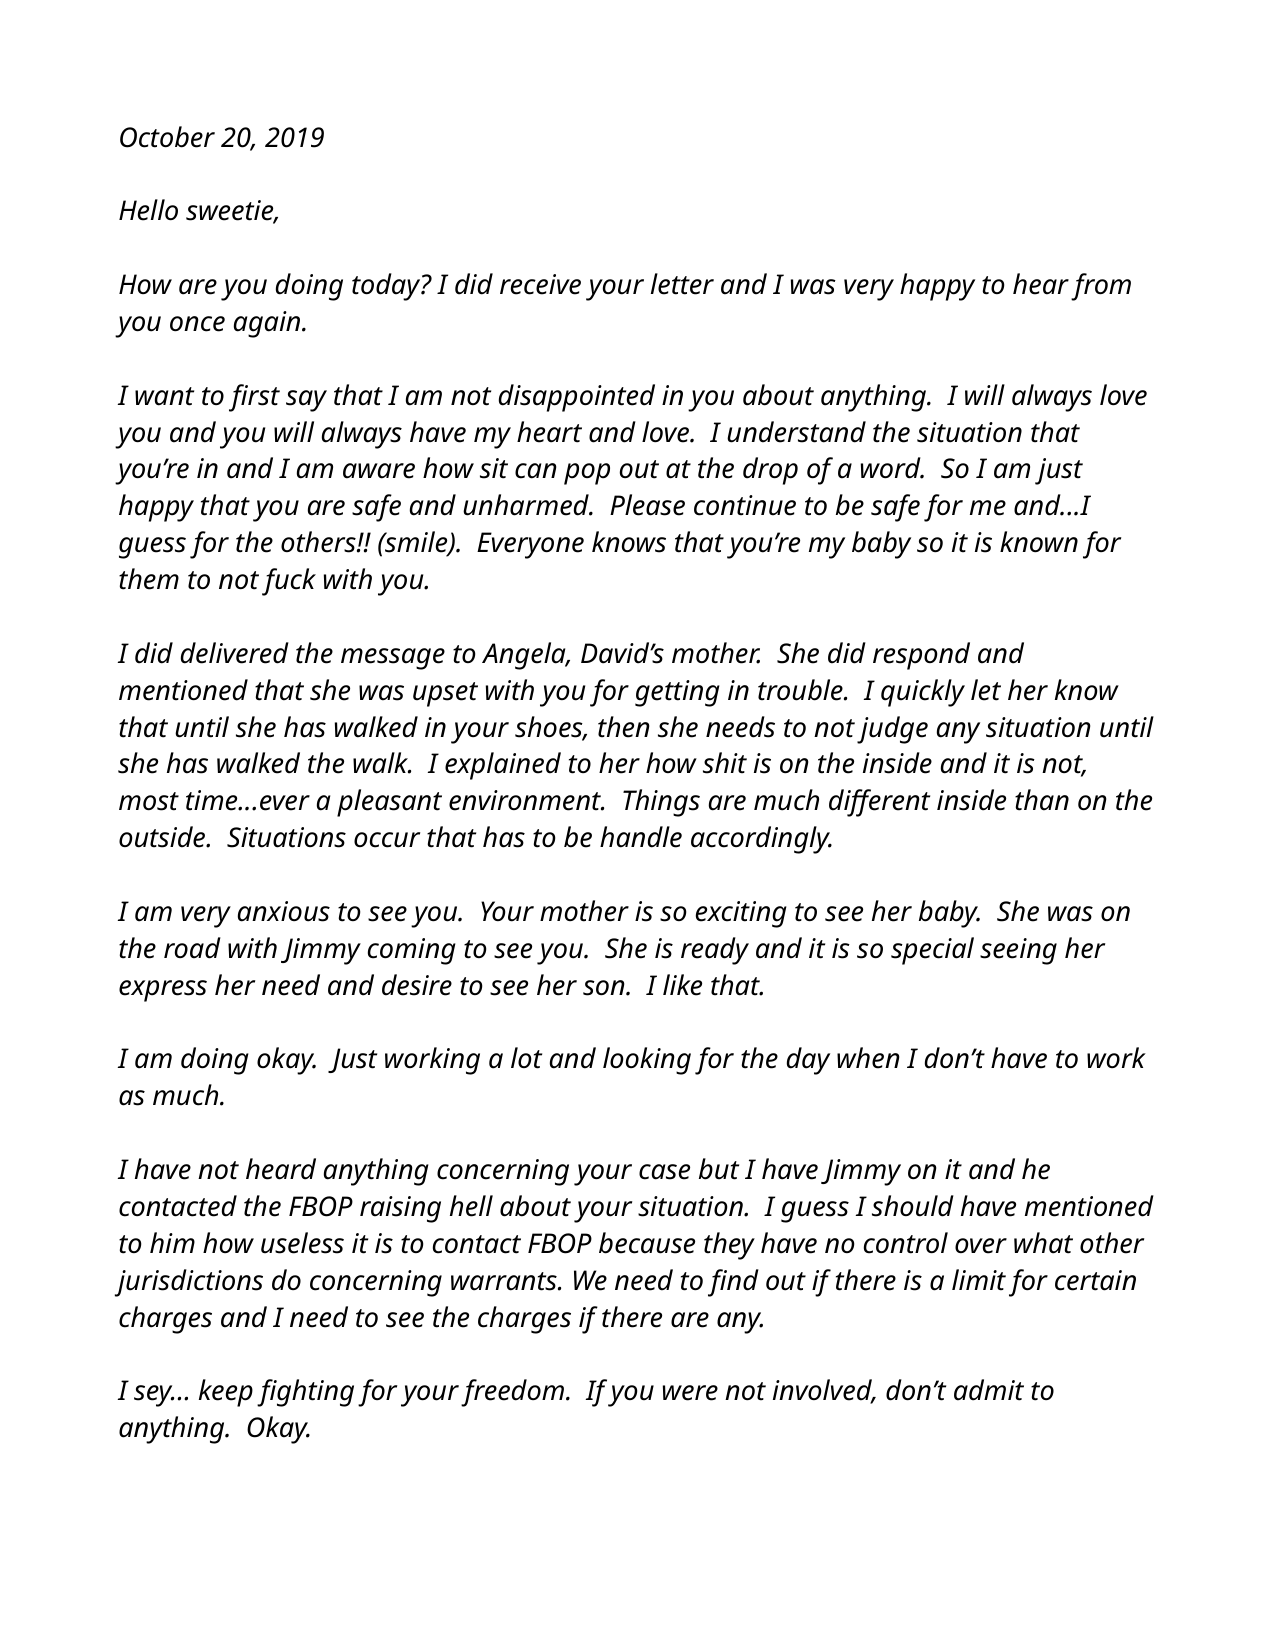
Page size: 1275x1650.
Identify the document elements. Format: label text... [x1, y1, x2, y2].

text October 20, 2019 [118, 118, 1157, 155]
text How are you doing today? I did receive your letter and I was very happy to hear from you once again. [118, 266, 1157, 339]
text I am very anxious to see you. Your mother is so exciting to see her baby. She was on the road with Jimmy coming to see you. She is ready and it is so special seeing her express her need and desire to see her son. I like that. [118, 892, 1157, 1003]
text I did delivered the message to Angela, David’s mother. She did respond and mentioned that she was upset with you for getting in trouble. I quickly let her know that until she has walked in your shoes, then she needs to not judge any situation until she has walked the walk. I explained to her how shit is on the inside and it is not, most time...ever a pleasant environment. Things are much different inside than on the outside. Situations occur that has to be handle accordingly. [118, 634, 1157, 856]
text Hello sweetie, [118, 192, 1157, 229]
text I want to first say that I am not disappointed in you about anything. I will always love you and you will always have my heart and love. I understand the situation that you’re in and I am aware how sit can pop out at the drop of a word. So I am just happy that you are safe and unharmed. Please continue to be safe for me and...I guess for the others!! (smile). Everyone knows that you’re my baby so it is known for them to not fuck with you. [118, 376, 1157, 597]
text I sey… keep fighting for your freedom. If you were not involved, don’t admit to anything. Okay. [118, 1372, 1157, 1446]
text I have not heard anything concerning your case but I have Jimmy on it and he contacted the FBOP raising hell about your situation. I guess I should have mentioned to him how useless it is to contact FBOP because they have no control over what other jurisdictions do concerning warrants. We need to find out if there is a limit for certain charges and I need to see the charges if there are any. [118, 1151, 1157, 1335]
text I am doing okay. Just working a lot and looking for the day when I don’t have to work as much. [118, 1040, 1157, 1114]
